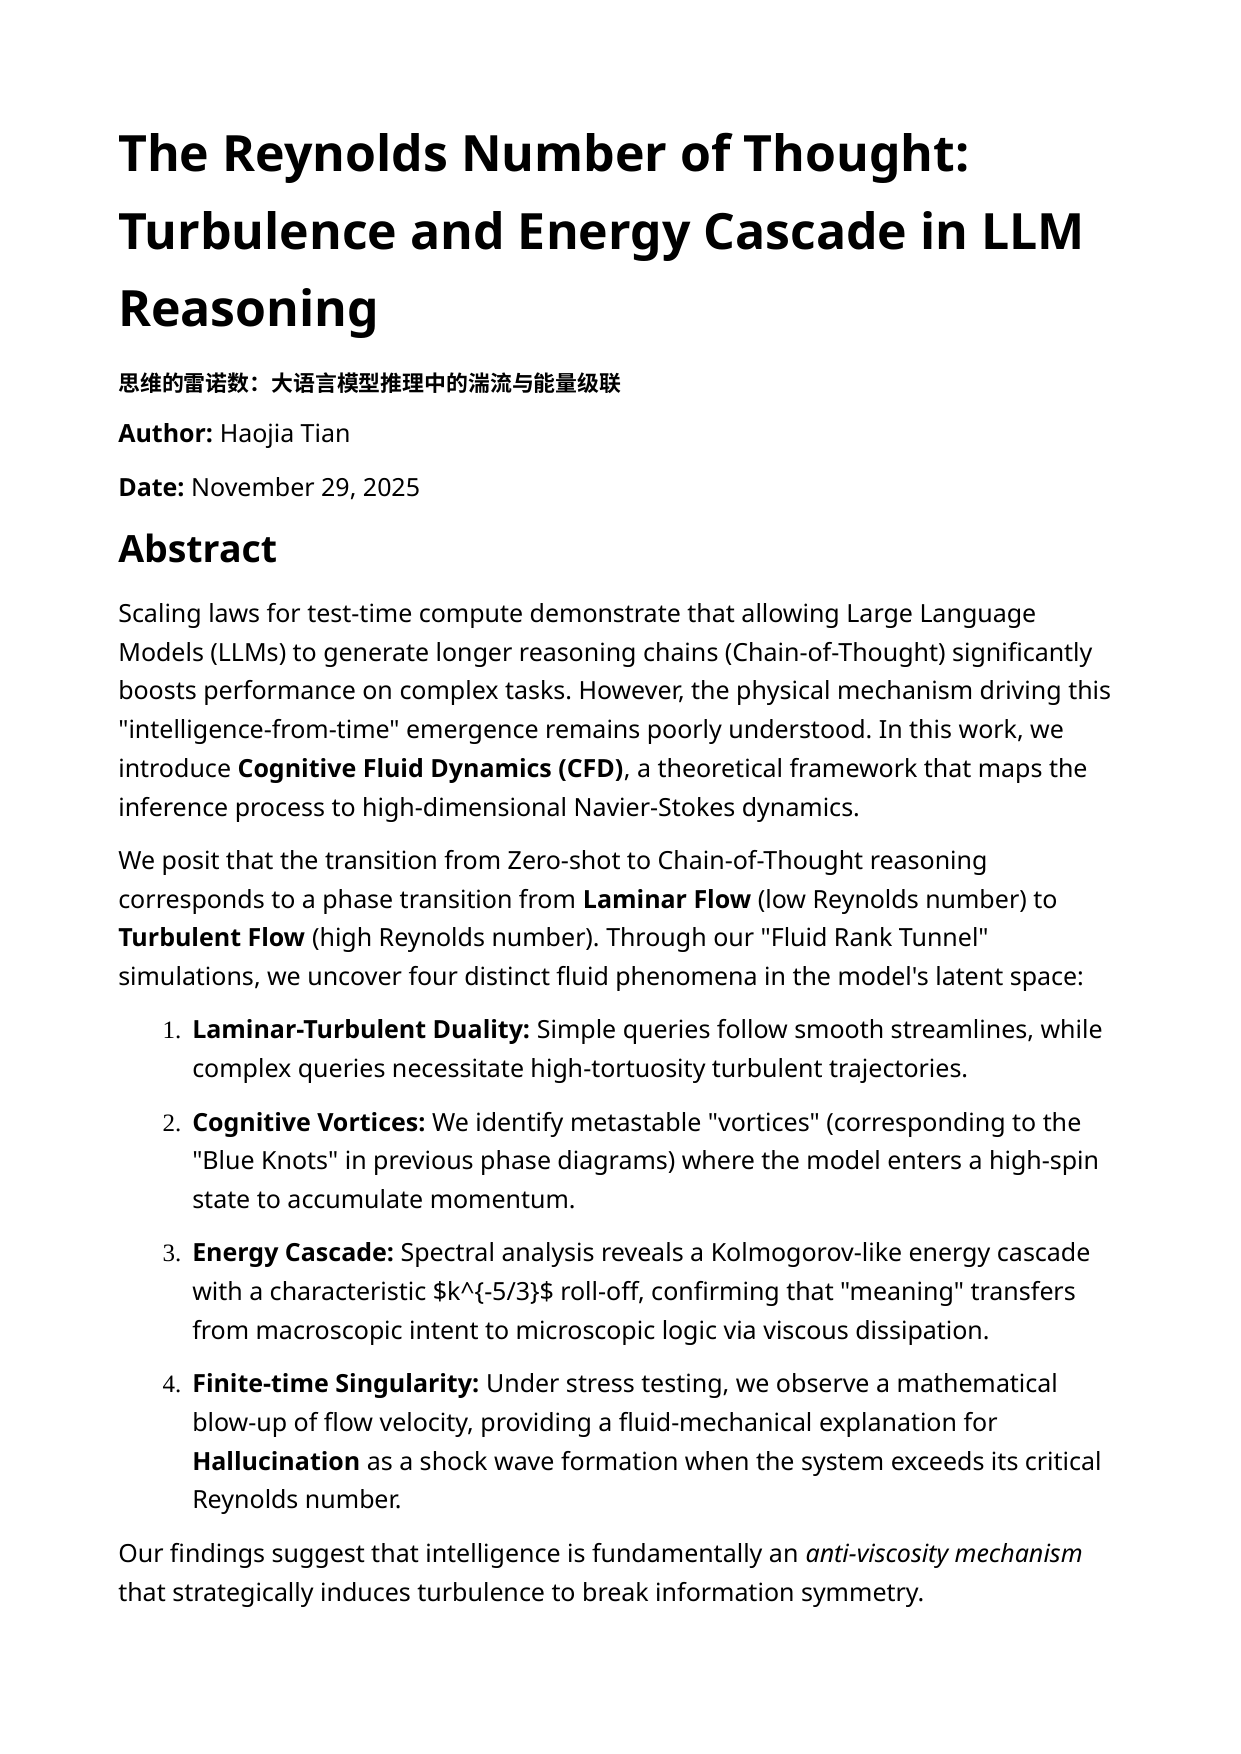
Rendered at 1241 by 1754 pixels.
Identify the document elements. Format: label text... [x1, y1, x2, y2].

subtitle Abstract [118, 523, 1122, 574]
text We posit that the transition from Zero-shot to Chain-of-Thought reasoning corresponds to a phase transition from Laminar Flow (low Reynolds number) to Turbulent Flow (high Reynolds number). Through our "Fluid Rank Tunnel" simulations, we uncover four distinct fluid phenomena in the model's latent space: [118, 843, 1122, 993]
list Finite-time Singularity: Under stress testing, we observe a mathematical blow-up of flow velocity, providing a fluid-mechanical explanation for Hallucination as a shock wave formation when the system exceeds its critical Reynolds number. [162, 1366, 1122, 1516]
text Our findings suggest that intelligence is fundamentally an anti-viscosity mechanism that strategically induces turbulence to break information symmetry. [118, 1536, 1122, 1608]
list Energy Cascade: Spectral analysis reveals a Kolmogorov-like energy cascade with a characteristic $k^{-5/3}$ roll-off, confirming that "meaning" transfers from macroscopic intent to microscopic logic via viscous dissipation. [162, 1235, 1122, 1347]
list Laminar-Turbulent Duality: Simple queries follow smooth streamlines, while complex queries necessitate high-tortuosity turbulent trajectories. [162, 1012, 1122, 1085]
text Scaling laws for test-time compute demonstrate that allowing Large Language Models (LLMs) to generate longer reasoning chains (Chain-of-Thought) significantly boosts performance on complex tasks. However, the physical mechanism driving this "intelligence-from-time" emergence remains poorly understood. In this work, we introduce Cognitive Fluid Dynamics (CFD), a theoretical framework that maps the inference process to high-dimensional Navier-Stokes dynamics. [118, 596, 1122, 823]
text Author: Haojia Tian [118, 416, 1122, 450]
text Date: November 29, 2025 [118, 469, 1122, 503]
subtitle The Reynolds Number of Thought: Turbulence and Energy Cascade in LLM Reasoning [118, 118, 1122, 341]
list Cognitive Vortices: We identify metastable "vortices" (corresponding to the "Blue Knots" in previous phase diagrams) where the model enters a high-spin state to accumulate momentum. [162, 1104, 1122, 1216]
text 思维的雷诺数：大语言模型推理中的湍流与能量级联 [118, 366, 1122, 397]
